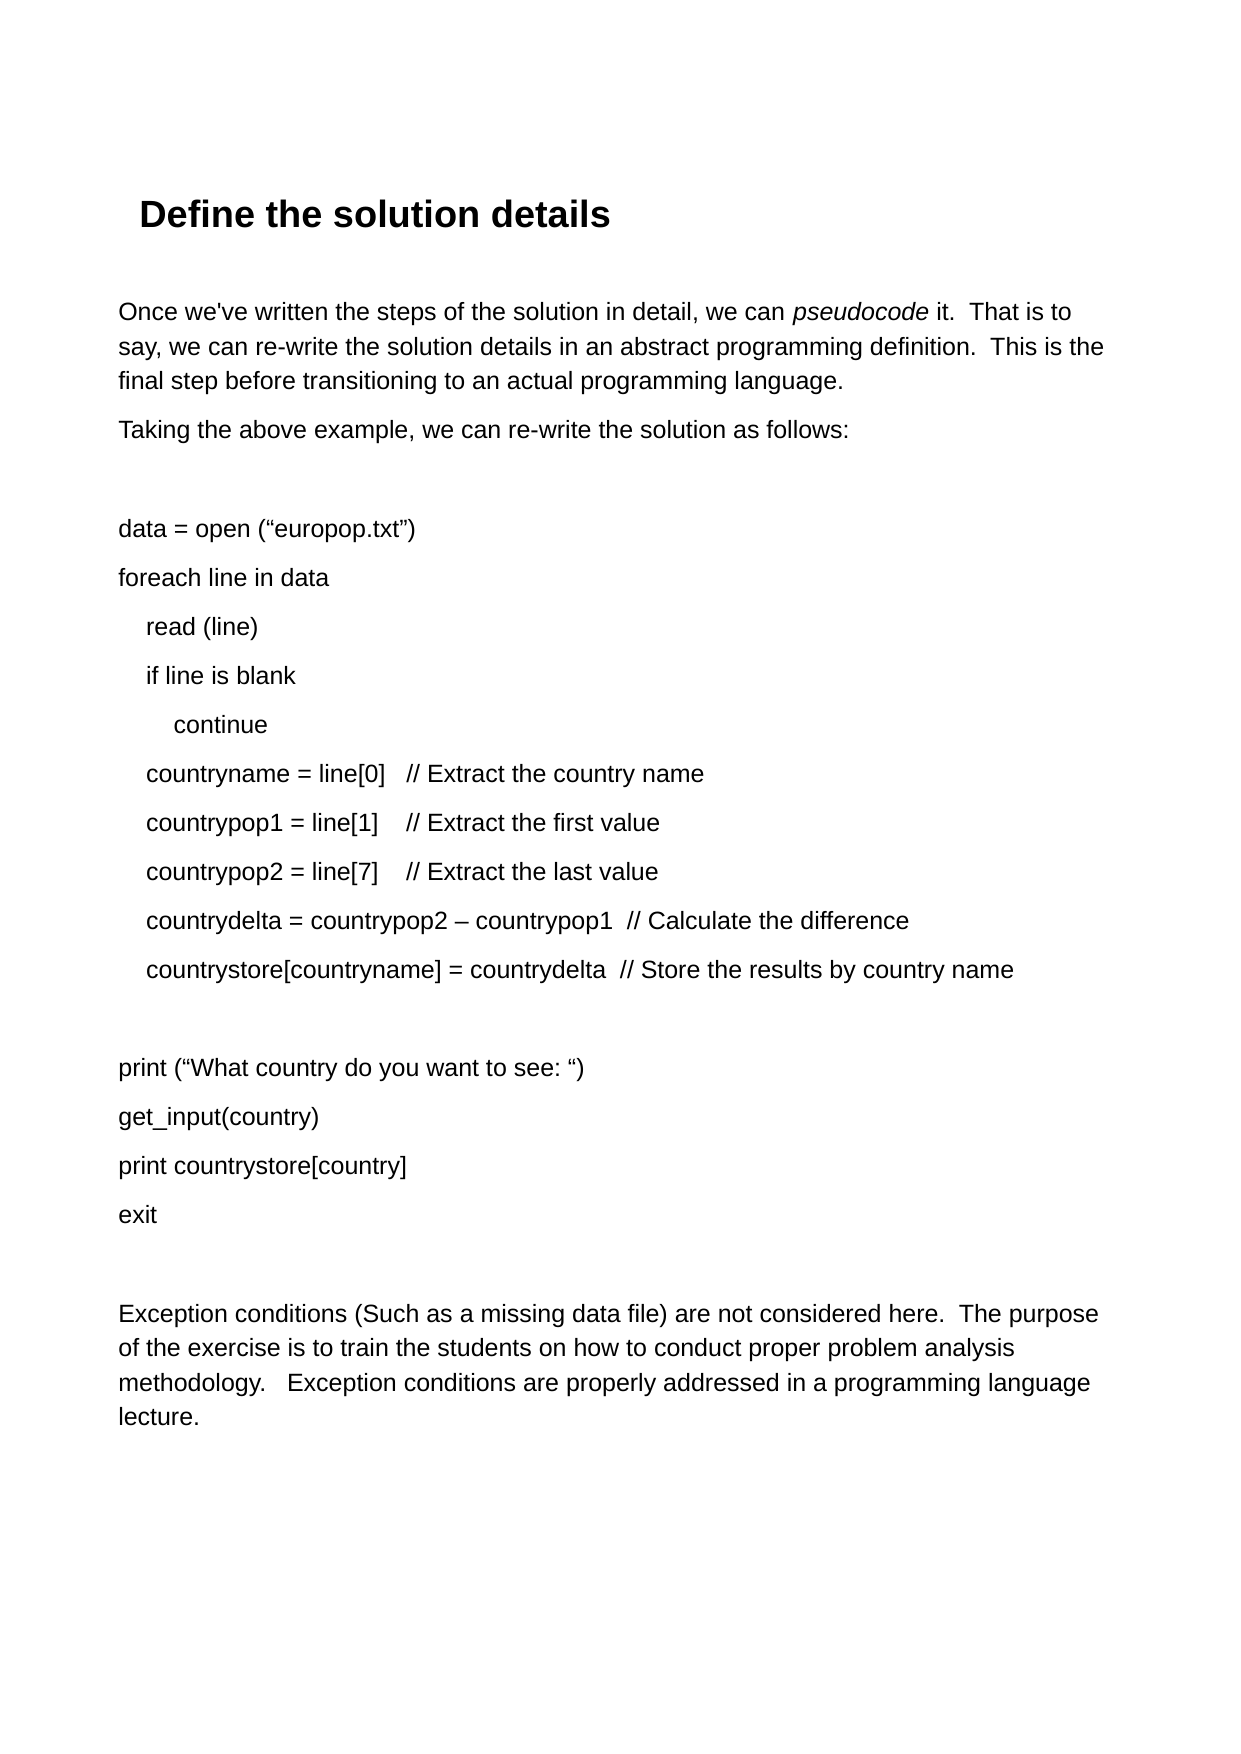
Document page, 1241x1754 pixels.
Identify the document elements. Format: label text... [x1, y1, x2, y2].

text continue [118, 710, 1122, 738]
text countryname = line[0] // Extract the country name [118, 759, 1122, 788]
text Exception conditions (Such as a missing data file) are not considered here. The purpose of the exercise is to train the students on how to conduct proper problem analysis methodology. Exception conditions are properly addressed in a programming language lecture. [118, 1298, 1122, 1431]
text Taking the above example, we can re-write the solution as follows: [118, 415, 1122, 444]
text if line is blank [118, 661, 1122, 689]
text print countrystore[country] [118, 1151, 1122, 1180]
text data = open (“europop.txt”) [118, 513, 1122, 542]
text foreach line in data [118, 563, 1122, 591]
text countrystore[countryname] = countrydelta // Store the results by country name [118, 955, 1122, 984]
text countrydelta = countrypop2 – countrypop1 // Calculate the difference [118, 906, 1122, 935]
text read (line) [118, 612, 1122, 640]
text get_input(country) [118, 1102, 1122, 1131]
text countrypop1 = line[1] // Extract the first value [118, 808, 1122, 837]
text Once we've written the steps of the solution in detail, we can pseudocode it. That is to say, we can re-write the solution details in an abstract programming definition. This is the final step before transitioning to an actual programming language. [118, 297, 1122, 395]
text countrypop2 = line[7] // Extract the last value [118, 857, 1122, 886]
text print (“What country do you want to see: “) [118, 1053, 1122, 1082]
text exit [118, 1200, 1122, 1229]
subtitle Define the solution details [118, 192, 1122, 236]
